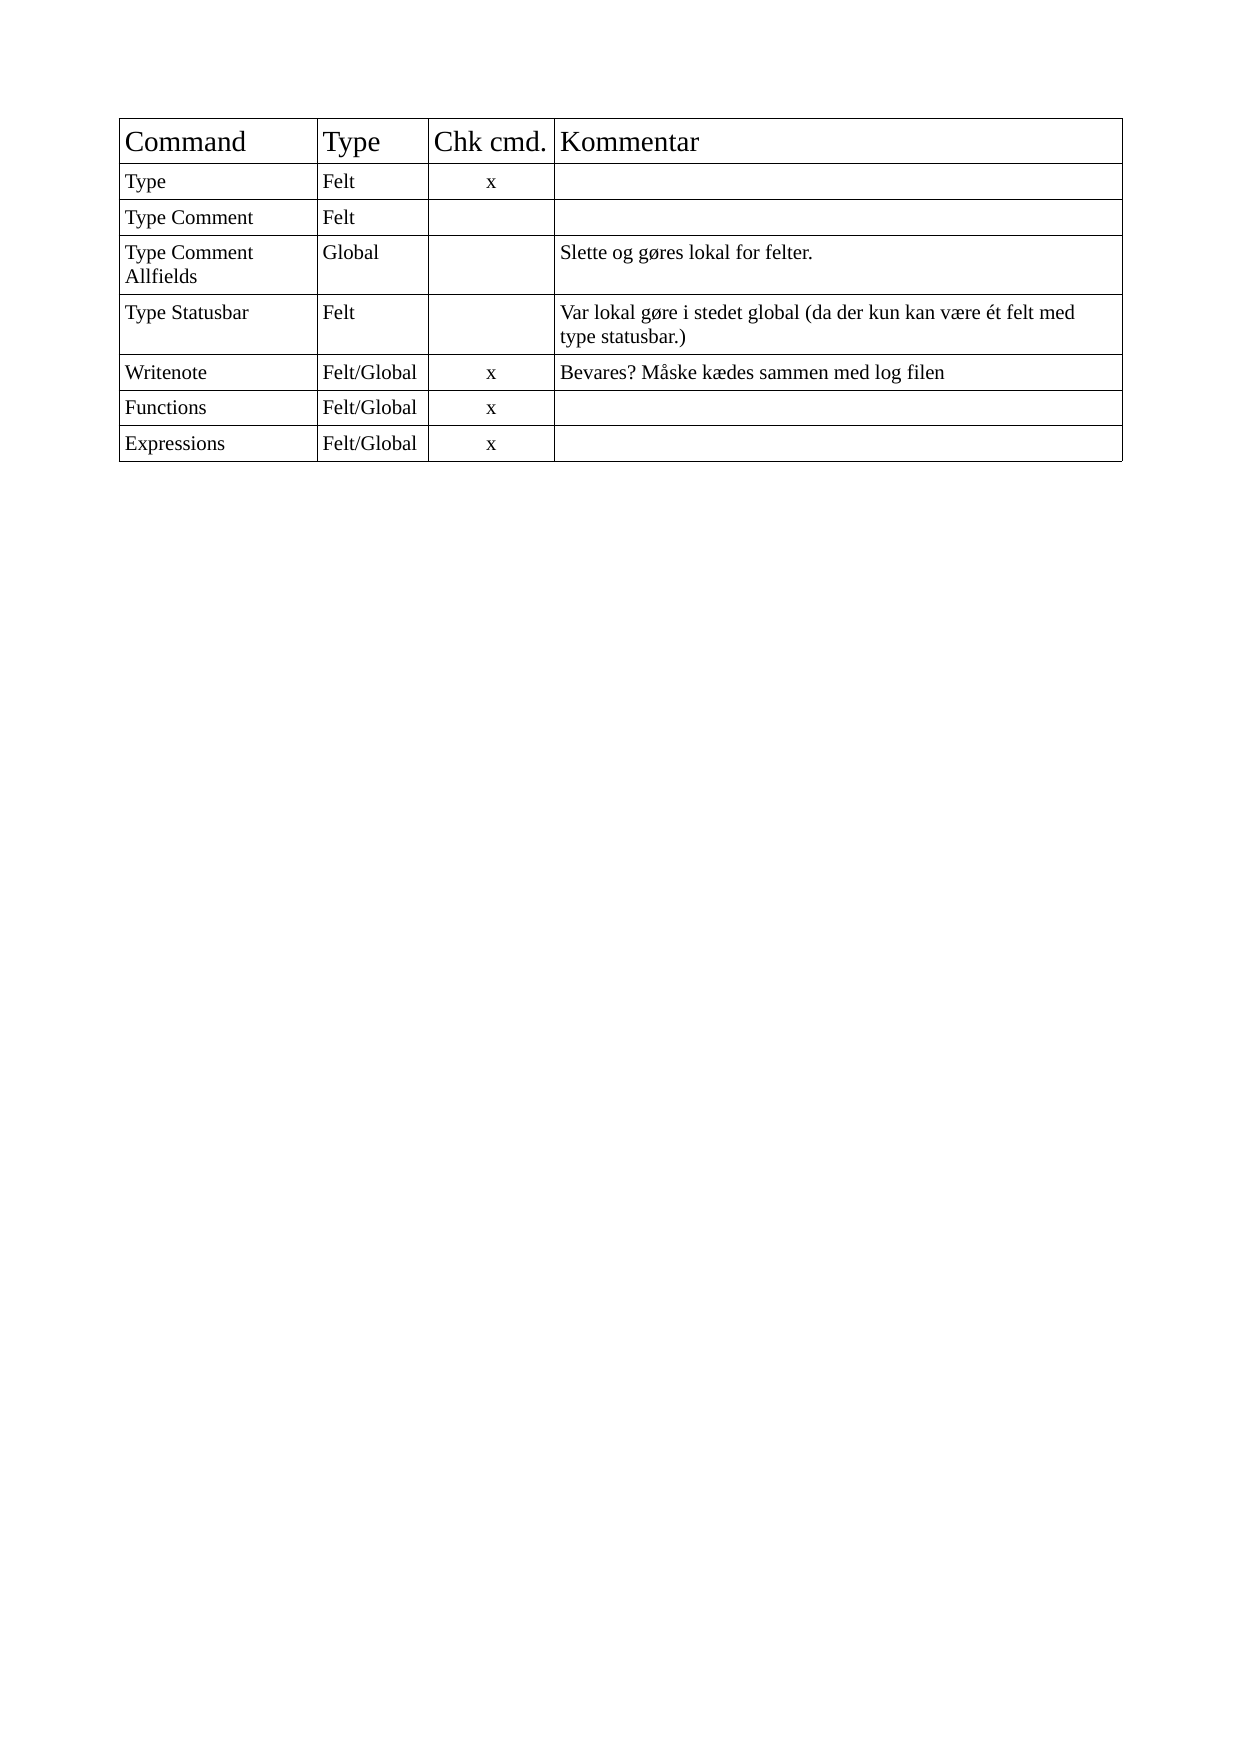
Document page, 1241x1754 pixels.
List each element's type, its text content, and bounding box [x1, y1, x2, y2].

table_cell Type Comment Allfields [120, 236, 317, 294]
table_cell [429, 236, 554, 294]
table_cell x [429, 164, 554, 199]
table_cell Bevares? Måske kædes sammen med log filen [555, 355, 1122, 389]
table_header Type [318, 119, 428, 163]
table_cell Type [120, 164, 317, 199]
table_header Kommentar [555, 119, 1122, 163]
table_cell Felt/Global [318, 391, 428, 425]
table_cell [555, 200, 1122, 234]
table_cell [555, 391, 1122, 425]
table_cell Global [318, 236, 428, 294]
table_cell x [429, 355, 554, 389]
table_cell x [429, 391, 554, 425]
table_cell Type Statusbar [120, 295, 317, 354]
table_cell [429, 200, 554, 234]
table_cell x [429, 426, 554, 461]
table_cell [555, 426, 1122, 461]
table_cell [429, 295, 554, 354]
table_cell Type Comment [120, 200, 317, 234]
table_cell Expressions [120, 426, 317, 461]
table_cell Felt/Global [318, 426, 428, 461]
table_header Command [120, 119, 317, 163]
table_cell Felt [318, 164, 428, 199]
table_cell Writenote [120, 355, 317, 389]
table_cell Felt [318, 200, 428, 234]
table_cell Functions [120, 391, 317, 425]
table_cell Felt/Global [318, 355, 428, 389]
table_cell Var lokal gøre i stedet global (da der kun kan være ét felt med type statusbar.) [555, 295, 1122, 354]
table_cell Slette og gøres lokal for felter. [555, 236, 1122, 294]
table_header Chk cmd. [429, 119, 554, 163]
table_cell Felt [318, 295, 428, 354]
table_cell [555, 164, 1122, 199]
